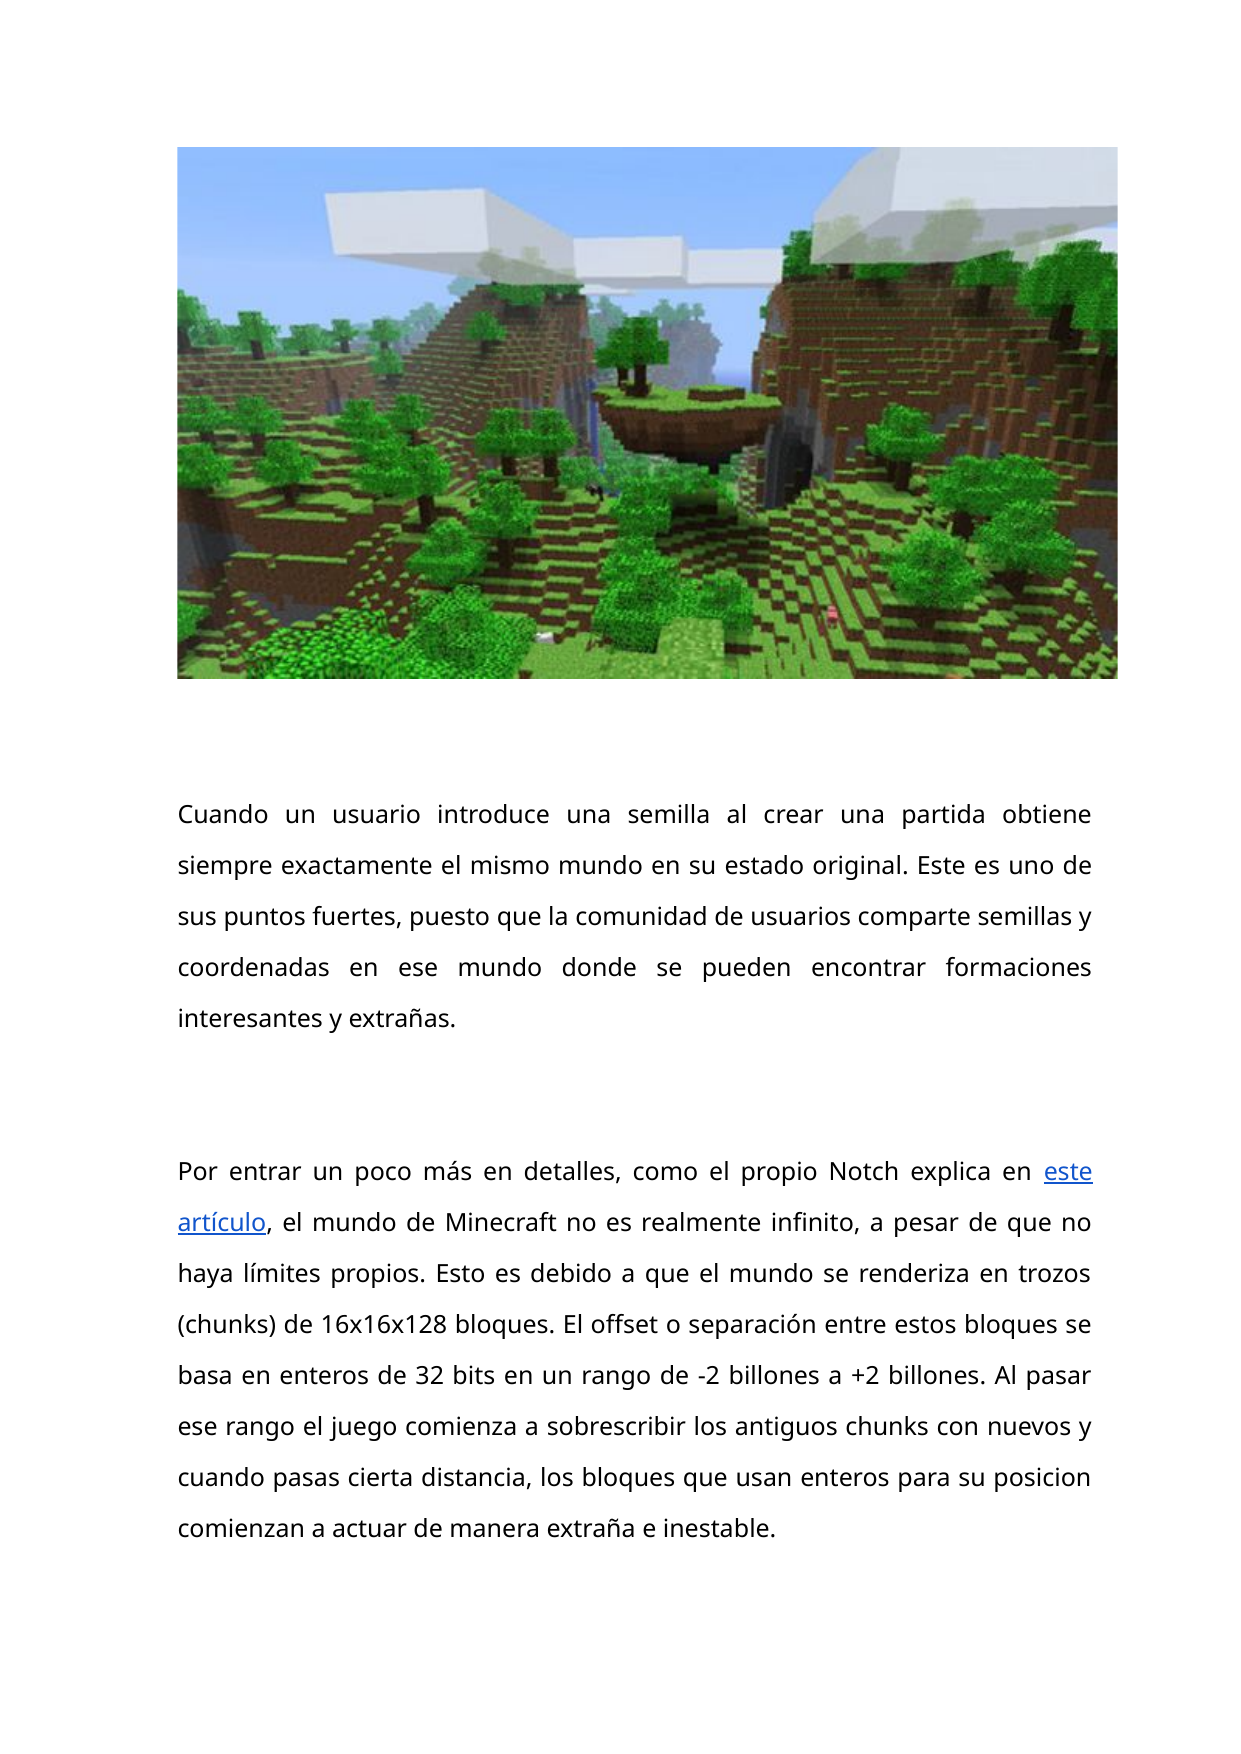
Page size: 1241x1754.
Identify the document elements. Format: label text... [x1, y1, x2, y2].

text Por entrar un poco más en detalles, como el propio Notch explica en este artículo, el mundo de Minecraft no es realmente infinito, a pesar de que no haya límites propios. Esto es debido a que el mundo se renderiza en trozos (chunks) de 16x16x128 bloques. El offset o separación entre estos bloques se basa en enteros de 32 bits en un rango de -2 billones a +2 billones. Al pasar ese rango el juego comienza a sobrescribir los antiguos chunks con nuevos y cuando pasas cierta distancia, los bloques que usan enteros para su posicion comienzan a actuar de manera extraña e inestable. [177, 1153, 1093, 1544]
text Cuando un usuario introduce una semilla al crear una partida obtiene siempre exactamente el mismo mundo en su estado original. Este es uno de sus puntos fuertes, puesto que la comunidad de usuarios comparte semillas y coordenadas en ese mundo donde se pueden encontrar formaciones interesantes y extrañas. [177, 797, 1093, 1035]
picture [177, 147, 1118, 679]
